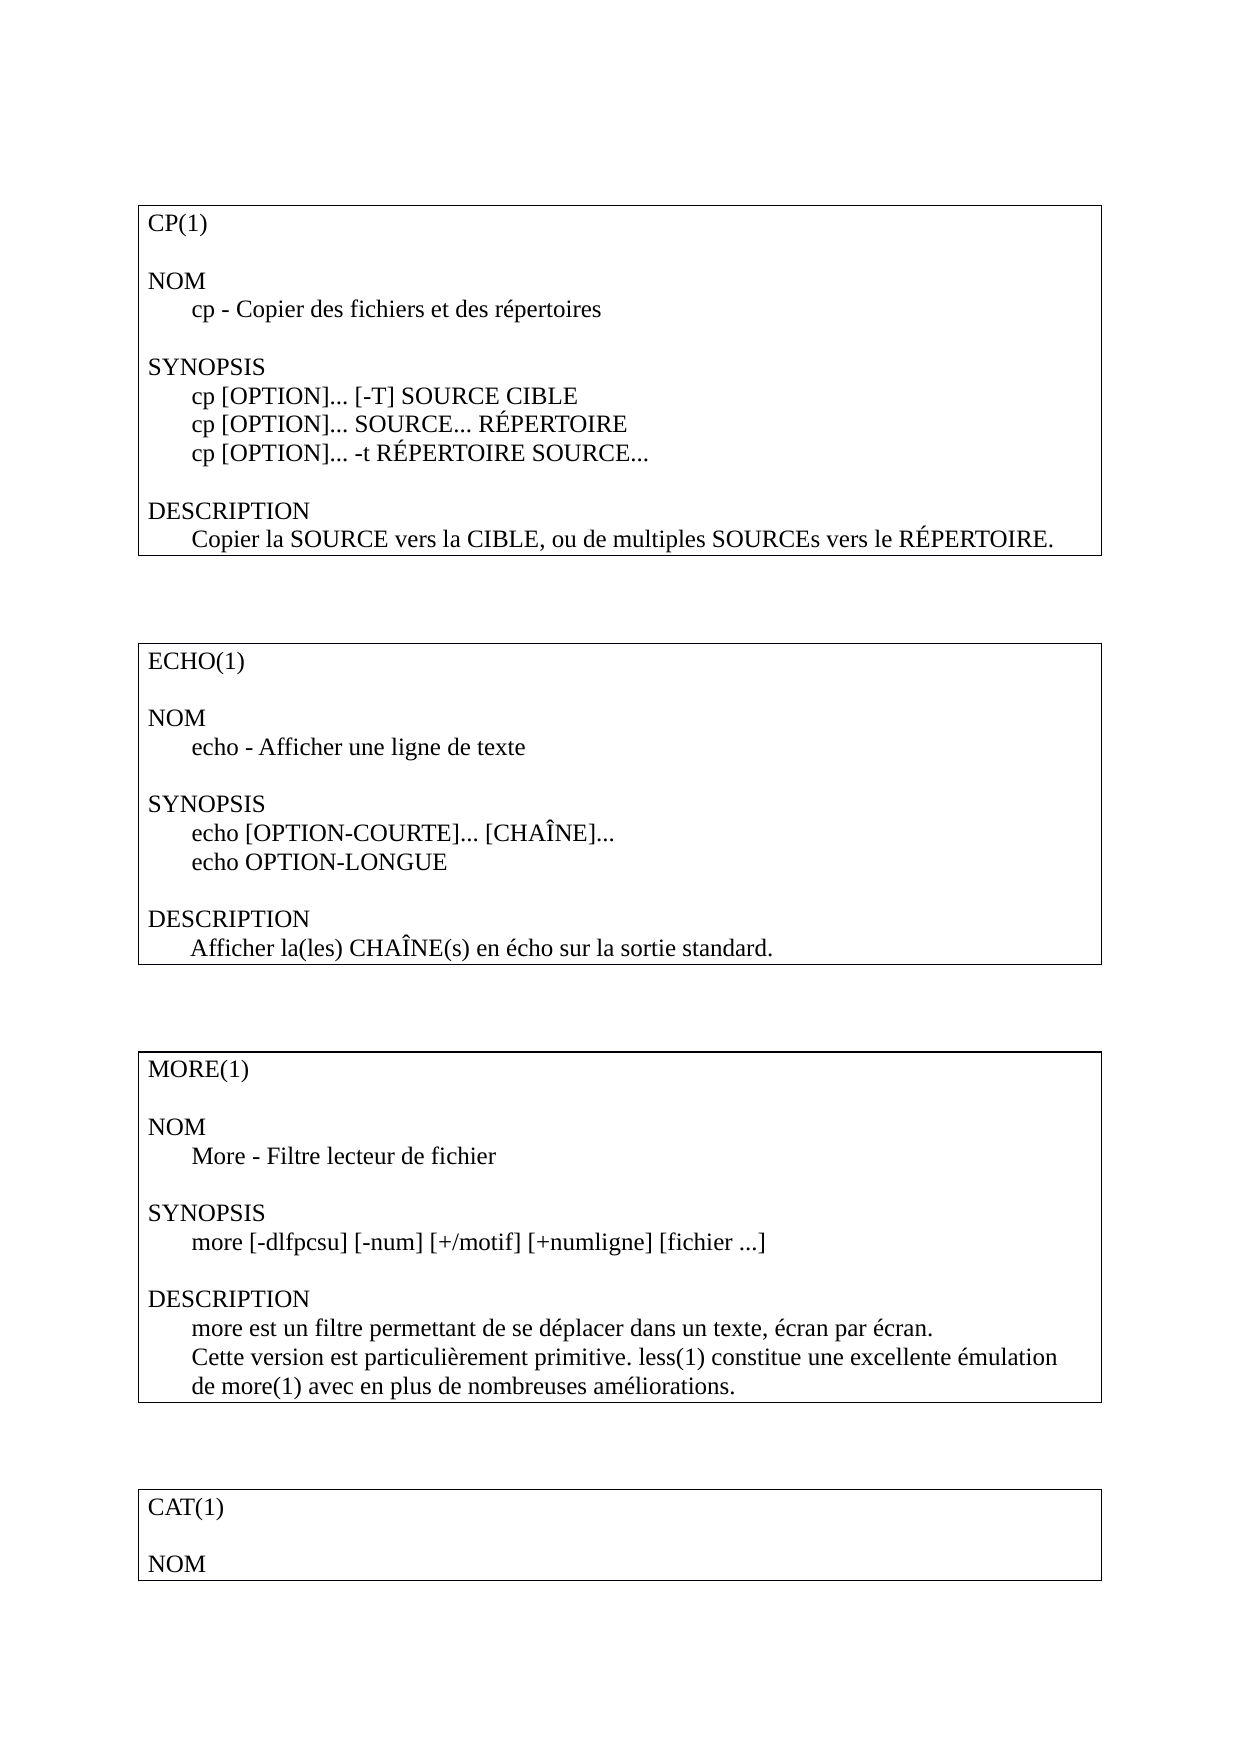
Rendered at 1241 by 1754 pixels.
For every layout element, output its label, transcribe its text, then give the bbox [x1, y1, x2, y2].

text ECHO(1) [139, 644, 1101, 674]
text Copier la SOURCE vers la CIBLE, ou de multiples SOURCEs vers le RÉPERTOIRE. [139, 521, 1101, 555]
text DESCRIPTION [148, 904, 1093, 930]
text more [-dlfpcsu] [-num] [+/motif] [+numligne] [fichier ...] [148, 1227, 1093, 1256]
text NOM [148, 1112, 1093, 1141]
text DESCRIPTION [148, 1284, 1093, 1313]
text NOM [148, 266, 1093, 294]
text More - Filtre lecteur de fichier [148, 1141, 1093, 1169]
text Afficher la(les) CHAÎNE(s) en écho sur la sortie standard. [139, 930, 1101, 964]
text CP(1) [139, 206, 1101, 237]
text cp [OPTION]... -t RÉPERTOIRE SOURCE... [148, 438, 1093, 467]
text cp [OPTION]... SOURCE... RÉPERTOIRE [148, 409, 1093, 438]
text DESCRIPTION [148, 496, 1093, 521]
text more est un filtre permettant de se déplacer dans un texte, écran par écran. [148, 1313, 1093, 1342]
text NOM [148, 703, 1093, 732]
text echo - Afficher une ligne de texte [148, 732, 1093, 761]
text NOM [139, 1546, 1101, 1580]
text SYNOPSIS [148, 789, 1093, 818]
text de more(1) avec en plus de nombreuses améliorations. [139, 1368, 1101, 1402]
text CAT(1) [139, 1490, 1101, 1521]
text cp - Copier des fichiers et des répertoires [148, 294, 1093, 323]
text echo OPTION-LONGUE [148, 847, 1093, 876]
text SYNOPSIS [148, 1198, 1093, 1227]
text cp [OPTION]... [-T] SOURCE CIBLE [148, 381, 1093, 409]
text echo [OPTION-COURTE]... [CHAÎNE]... [148, 818, 1093, 847]
text MORE(1) [139, 1053, 1101, 1083]
text SYNOPSIS [148, 352, 1093, 381]
text Cette version est particulièrement primitive. less(1) constitue une excellente émulation [148, 1342, 1093, 1368]
